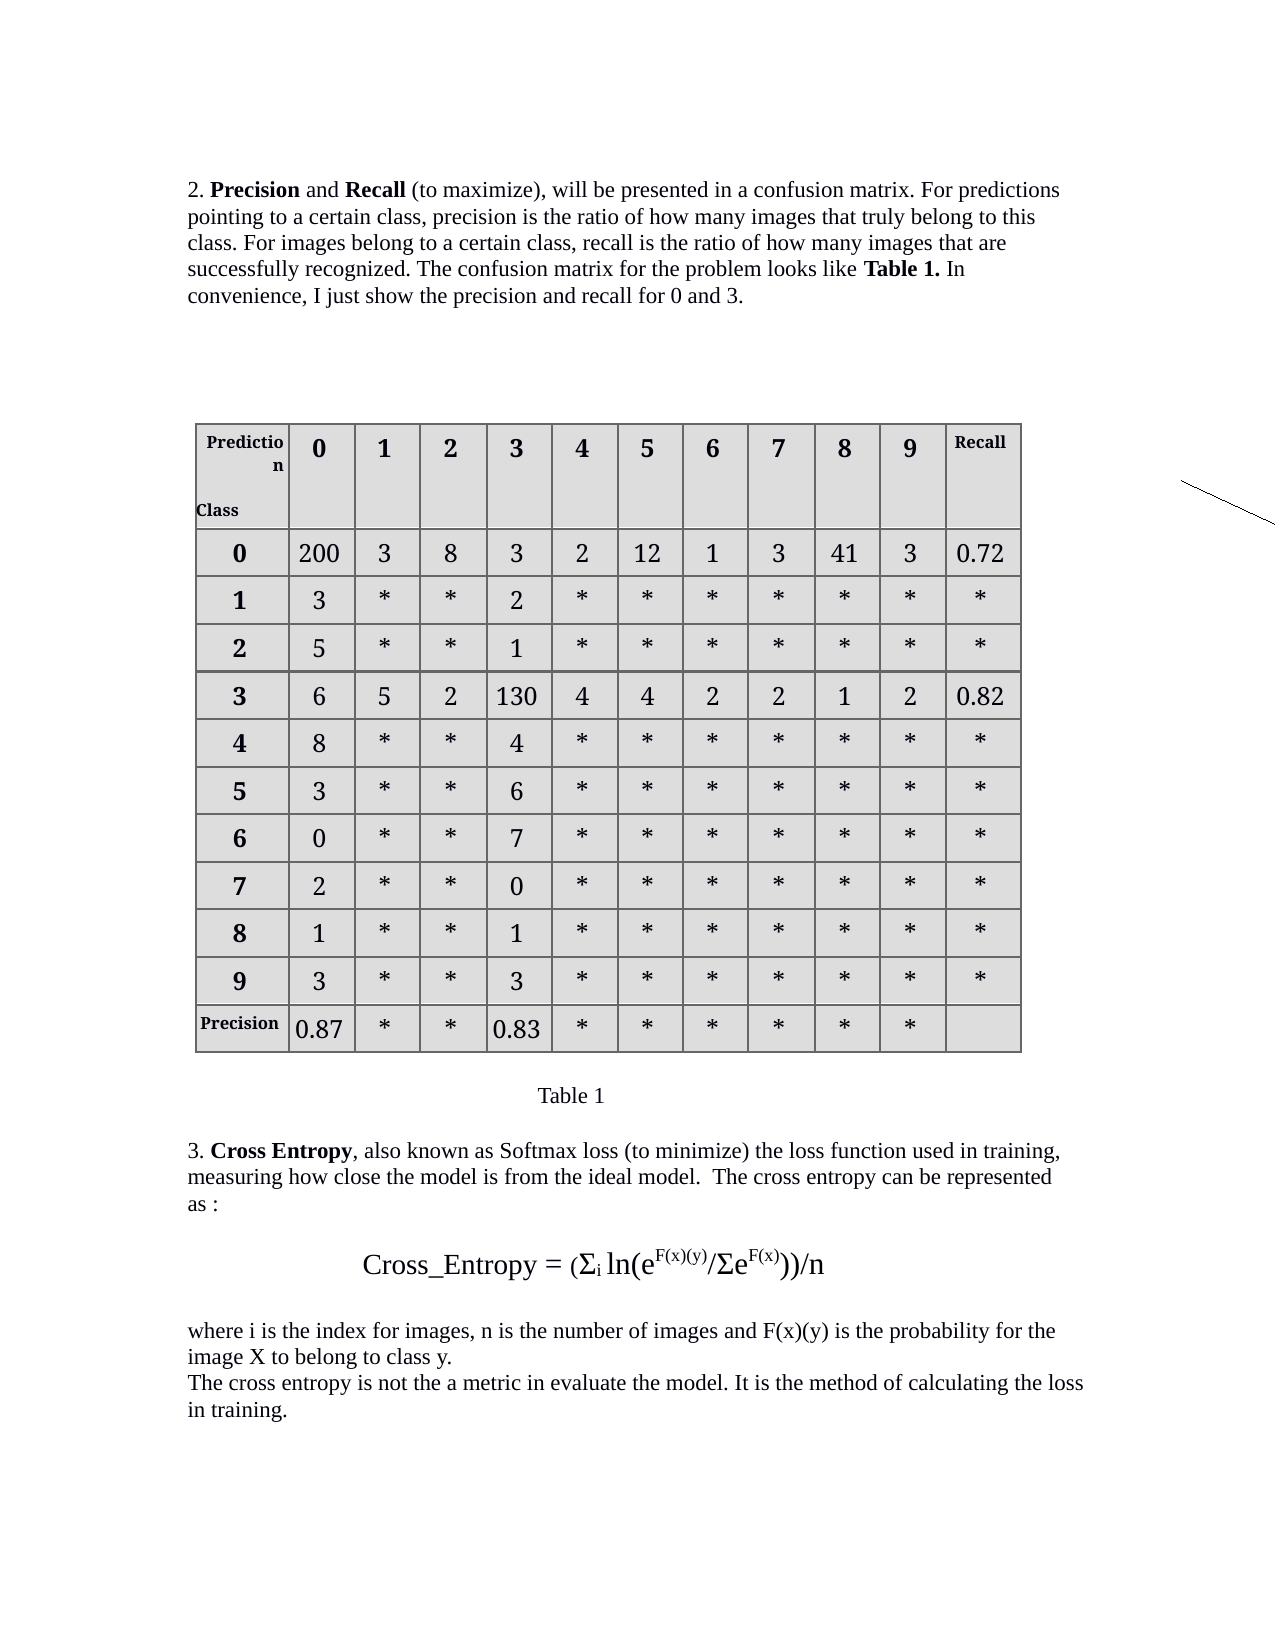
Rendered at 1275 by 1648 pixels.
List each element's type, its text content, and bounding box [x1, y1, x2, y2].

table_cell 0 [290, 815, 354, 861]
table_cell * [619, 577, 682, 623]
table_cell * [749, 910, 814, 956]
table_cell Precision [197, 1006, 288, 1051]
table_cell * [749, 958, 814, 1003]
table_header 0 [290, 425, 354, 527]
table_cell * [816, 577, 879, 623]
table_cell * [684, 720, 747, 766]
table_cell * [881, 720, 945, 766]
table_cell 130 [488, 673, 551, 718]
table_cell * [816, 958, 879, 1003]
table_cell * [816, 815, 879, 861]
table_cell * [356, 910, 419, 956]
table_cell 3 [290, 577, 354, 623]
table_header 7 [749, 425, 814, 527]
table_cell * [619, 1006, 682, 1051]
table_cell 3 [356, 530, 419, 575]
table_cell 4 [553, 673, 617, 718]
table_cell * [749, 768, 814, 813]
table_cell 7 [488, 815, 551, 861]
table_cell * [356, 625, 419, 670]
table_cell * [947, 910, 1020, 956]
table_cell * [421, 577, 486, 623]
table_cell * [356, 1006, 419, 1051]
table_cell * [619, 768, 682, 813]
table_cell * [356, 863, 419, 908]
table_cell 3 [881, 530, 945, 575]
table_cell * [749, 720, 814, 766]
table_cell 3 [488, 530, 551, 575]
table_cell * [553, 625, 617, 670]
table_cell 7 [197, 863, 288, 908]
table_cell * [684, 1006, 747, 1051]
table_cell * [947, 815, 1020, 861]
table_cell * [619, 910, 682, 956]
table_header 8 [816, 425, 879, 527]
table_cell * [356, 577, 419, 623]
text 3. Cross Entropy, also known as Softmax loss (to minimize) the loss function used in training, measuring how close the model is from the ideal model. The cross entropy can be represented as : [187, 1137, 1088, 1216]
table_header Prediction Class [197, 425, 288, 527]
table_cell 1 [290, 910, 354, 956]
table_cell * [816, 768, 879, 813]
table_cell * [684, 958, 747, 1003]
table_cell 6 [197, 815, 288, 861]
table_cell * [947, 625, 1020, 670]
table_cell 1 [197, 577, 288, 623]
table_cell * [881, 577, 945, 623]
table_cell * [749, 815, 814, 861]
table_cell * [749, 625, 814, 670]
table_header 5 [619, 425, 682, 527]
table_cell * [881, 815, 945, 861]
table_cell * [619, 863, 682, 908]
table_cell 1 [488, 910, 551, 956]
table_header 6 [684, 425, 747, 527]
table_header 4 [553, 425, 617, 527]
table_cell * [947, 863, 1020, 908]
table_cell 4 [488, 720, 551, 766]
table_cell 9 [197, 958, 288, 1003]
table_cell * [684, 815, 747, 861]
table_cell 5 [290, 625, 354, 670]
table_cell * [816, 910, 879, 956]
table_cell 3 [290, 958, 354, 1003]
table_cell * [881, 910, 945, 956]
table_cell 3 [488, 958, 551, 1003]
table_cell * [684, 625, 747, 670]
table_cell 2 [749, 673, 814, 718]
table_cell 8 [421, 530, 486, 575]
table_cell * [421, 910, 486, 956]
table_cell * [421, 815, 486, 861]
table_cell * [356, 815, 419, 861]
table_cell * [553, 1006, 617, 1051]
table_cell 200 [290, 530, 354, 575]
table_cell * [553, 768, 617, 813]
table_cell * [881, 625, 945, 670]
table_cell * [684, 768, 747, 813]
table_cell 0 [197, 530, 288, 575]
table_cell 3 [290, 768, 354, 813]
text Cross_Entropy = (Σi ln(eF(x)(y)/ΣeF(x)))/n [187, 1245, 1088, 1281]
table_cell * [816, 863, 879, 908]
table_cell 2 [197, 625, 288, 670]
table_cell 0 [488, 863, 551, 908]
table_cell * [881, 1006, 945, 1051]
table_cell * [816, 625, 879, 670]
text The cross entropy is not the a metric in evaluate the model. It is the method of calculating the loss in training. [187, 1369, 1088, 1422]
table_cell 1 [684, 530, 747, 575]
table_cell 2 [488, 577, 551, 623]
table_cell * [421, 1006, 486, 1051]
table_cell 12 [619, 530, 682, 575]
table_cell * [684, 577, 747, 623]
table_cell * [619, 720, 682, 766]
table_cell 0.83 [488, 1006, 551, 1051]
table_cell * [553, 720, 617, 766]
table_header 9 [881, 425, 945, 527]
table_cell * [356, 768, 419, 813]
table_cell * [947, 958, 1020, 1003]
table_cell * [553, 910, 617, 956]
table_cell 2 [553, 530, 617, 575]
table_cell 1 [816, 673, 879, 718]
table_cell * [816, 720, 879, 766]
table_cell * [619, 625, 682, 670]
table_cell * [749, 1006, 814, 1051]
table_cell 2 [421, 673, 486, 718]
table_cell 5 [197, 768, 288, 813]
table_cell * [749, 577, 814, 623]
text 2. Precision and Recall (to maximize), will be presented in a confusion matrix. For predictions pointing to a certain class, precision is the ratio of how many images that truly belong to this class. For images belong to a certain class, recall is the ratio of how many images that are successfully recognized. The confusion matrix for the problem looks like Table 1. In convenience, I just show the precision and recall for 0 and 3. [187, 176, 1088, 308]
text where i is the index for images, n is the number of images and F(x)(y) is the probability for the image X to belong to class y. [187, 1317, 1088, 1369]
table_cell * [749, 863, 814, 908]
table_cell 4 [619, 673, 682, 718]
table_cell 2 [290, 863, 354, 908]
table_cell * [553, 815, 617, 861]
table_cell * [421, 720, 486, 766]
table_header Recall [947, 425, 1020, 527]
table_cell 2 [881, 673, 945, 718]
table_cell 2 [684, 673, 747, 718]
table_cell 41 [816, 530, 879, 575]
table_cell 3 [197, 673, 288, 718]
table_cell 0.82 [947, 673, 1020, 718]
table_cell * [881, 863, 945, 908]
table_cell * [816, 1006, 879, 1051]
table_cell * [619, 815, 682, 861]
table_cell * [881, 768, 945, 813]
table_cell * [553, 577, 617, 623]
table_cell * [421, 625, 486, 670]
table_cell * [684, 910, 747, 956]
table_cell 6 [488, 768, 551, 813]
table_cell * [421, 958, 486, 1003]
table_cell 8 [290, 720, 354, 766]
table_cell * [553, 958, 617, 1003]
table_cell 0.87 [290, 1006, 354, 1051]
table_cell 0.72 [947, 530, 1020, 575]
table_header 2 [421, 425, 486, 527]
table_cell * [421, 768, 486, 813]
table_cell * [356, 720, 419, 766]
table_cell [947, 1006, 1020, 1051]
table_cell 1 [488, 625, 551, 670]
table_cell * [356, 958, 419, 1003]
table_cell 4 [197, 720, 288, 766]
table_cell * [619, 958, 682, 1003]
table_cell 3 [749, 530, 814, 575]
text Table 1 [187, 1082, 1088, 1108]
table_cell * [947, 768, 1020, 813]
table_cell * [553, 863, 617, 908]
table_cell * [947, 720, 1020, 766]
table_cell * [881, 958, 945, 1003]
table_cell 8 [197, 910, 288, 956]
table_cell * [947, 577, 1020, 623]
table_cell 5 [356, 673, 419, 718]
table_cell 6 [290, 673, 354, 718]
table_header 1 [356, 425, 419, 527]
table_cell * [684, 863, 747, 908]
table_cell * [421, 863, 486, 908]
table_header 3 [488, 425, 551, 527]
